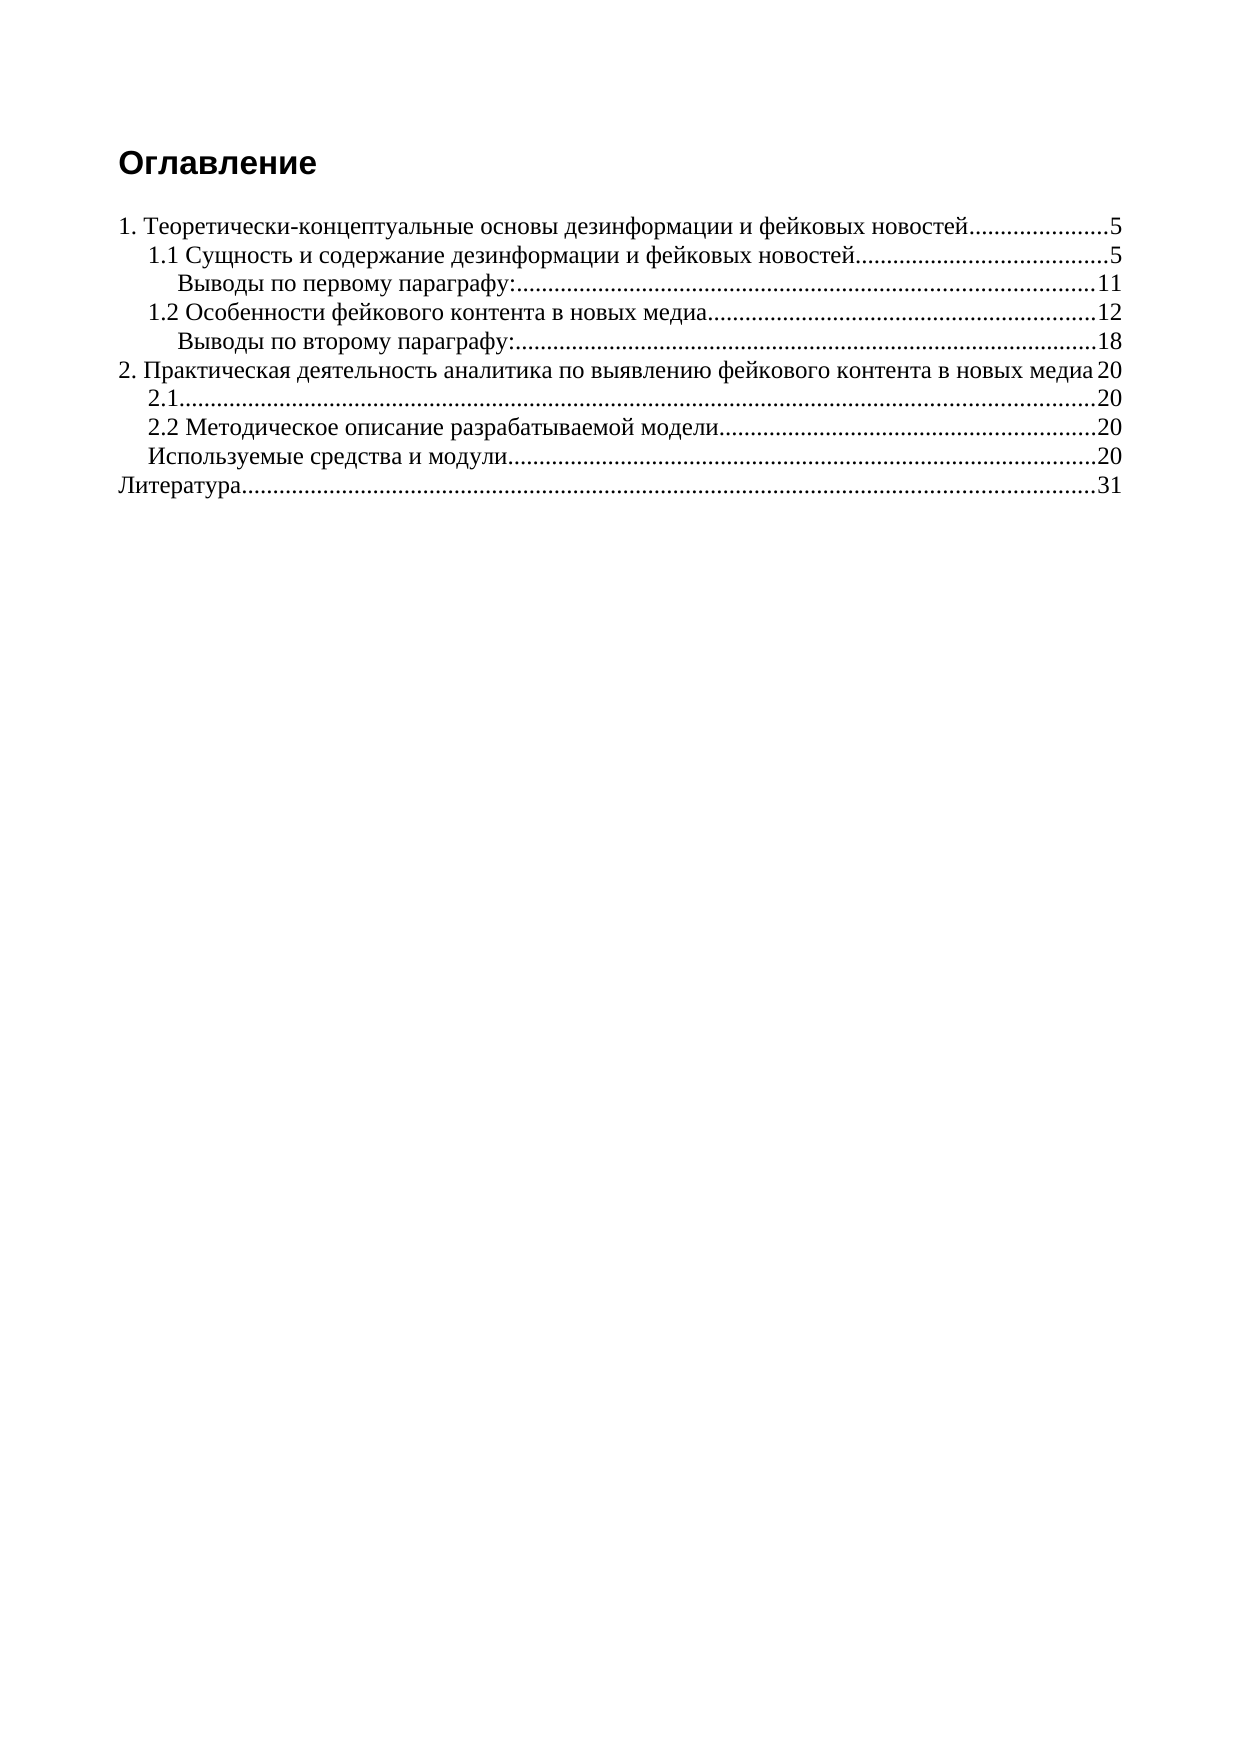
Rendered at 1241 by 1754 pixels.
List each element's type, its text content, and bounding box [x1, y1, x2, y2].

text 1.2 Особенности фейкового контента в новых медиа 12 [148, 297, 1122, 326]
text 1. Теоретически-концептуальные основы дезинформации и фейковых новостей 5 [118, 211, 1122, 240]
text Выводы по второму параграфу: 18 [177, 326, 1122, 355]
subtitle Оглавление [118, 143, 1122, 182]
text 2.2 Методическое описание разрабатываемой модели 20 [148, 412, 1122, 441]
text 1.1 Сущность и содержание дезинформации и фейковых новостей 5 [148, 240, 1122, 268]
text Литература 31 [118, 470, 1122, 498]
text 2. Практическая деятельность аналитика по выявлению фейкового контента в новых медиа 20 [118, 355, 1122, 383]
text Используемые средства и модули 20 [148, 441, 1122, 470]
text Выводы по первому параграфу: 11 [177, 268, 1122, 297]
text 2.1 20 [148, 383, 1122, 412]
